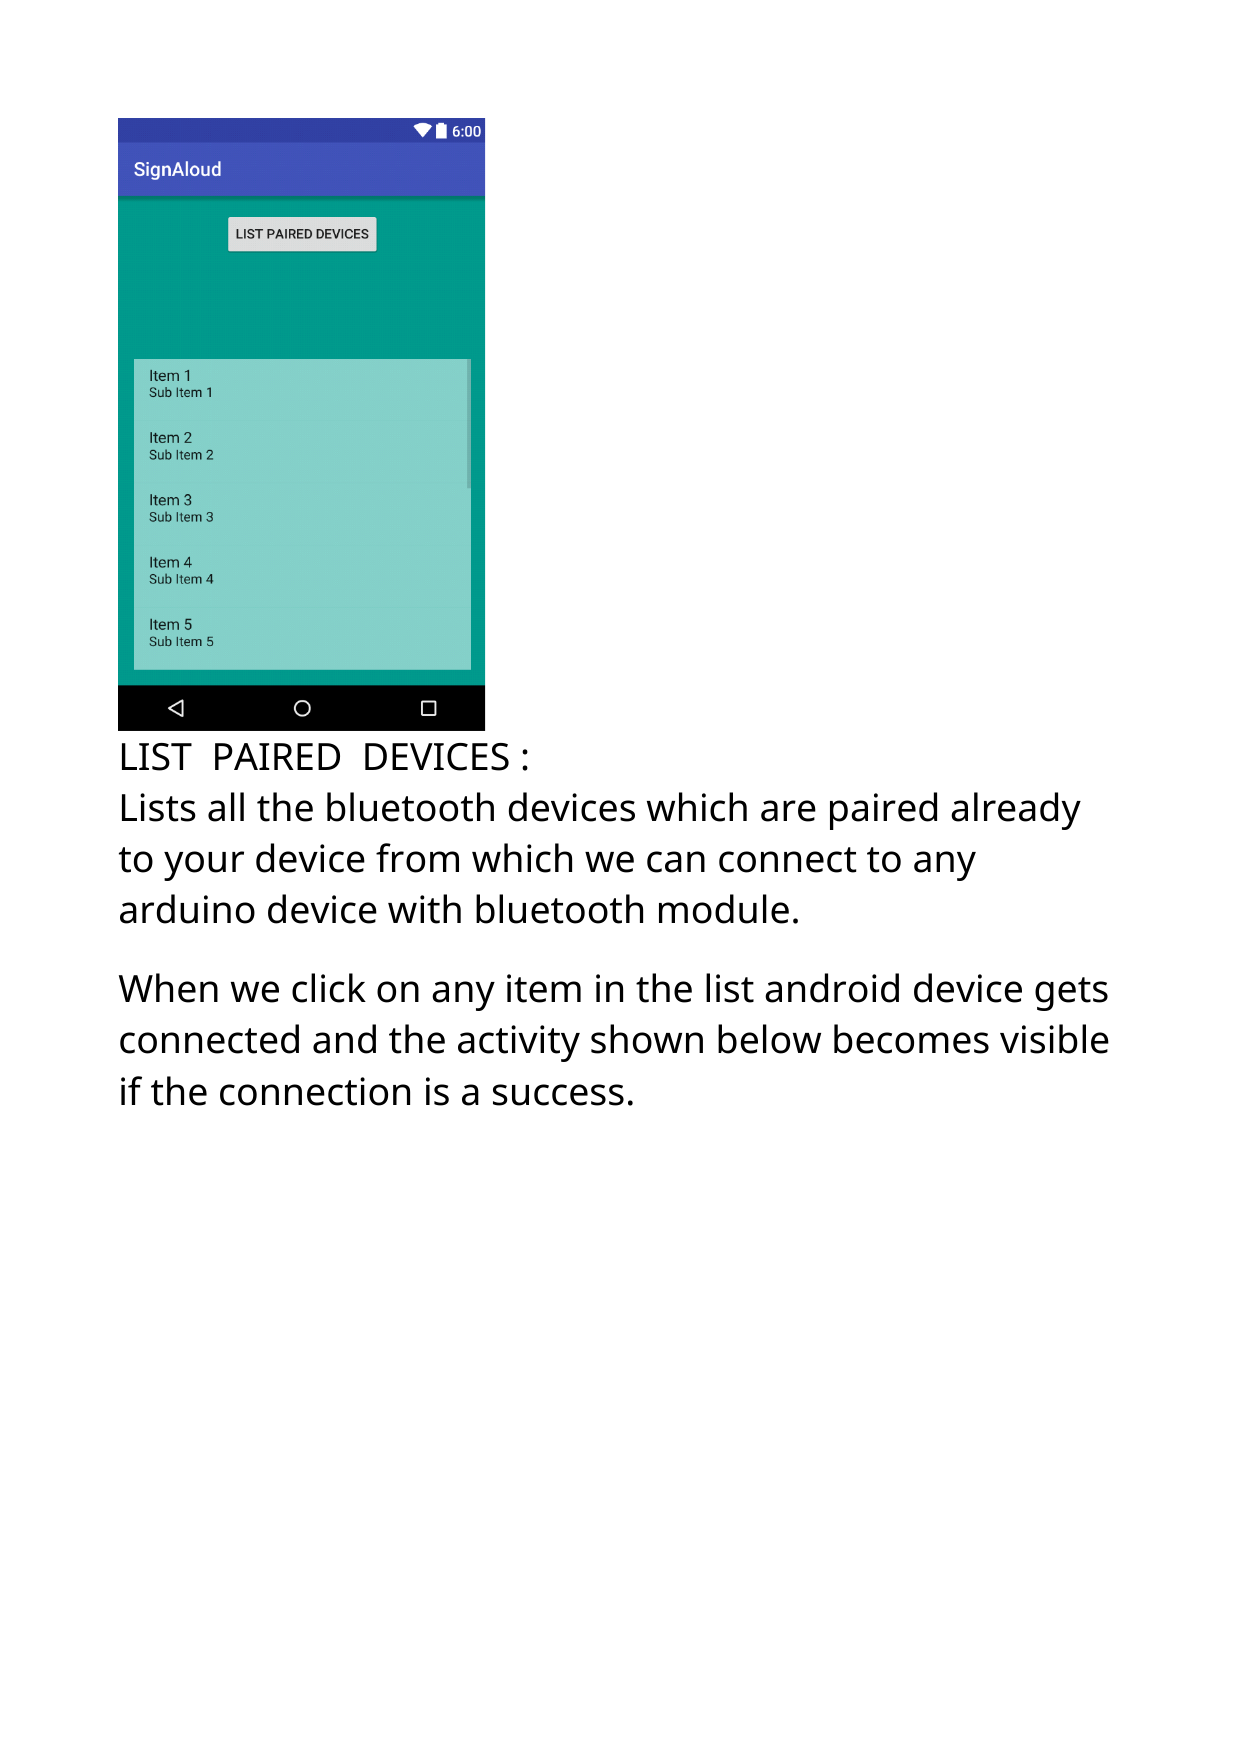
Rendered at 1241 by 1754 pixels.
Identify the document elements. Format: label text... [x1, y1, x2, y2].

text LIST PAIRED DEVICES : [118, 731, 1122, 782]
text When we click on any item in the list android device gets connected and the activity shown below becomes visible if the connection is a success. [118, 963, 1122, 1116]
text Lists all the bluetooth devices which are paired already to your device from which we can connect to any arduino device with bluetooth module. [118, 782, 1122, 935]
